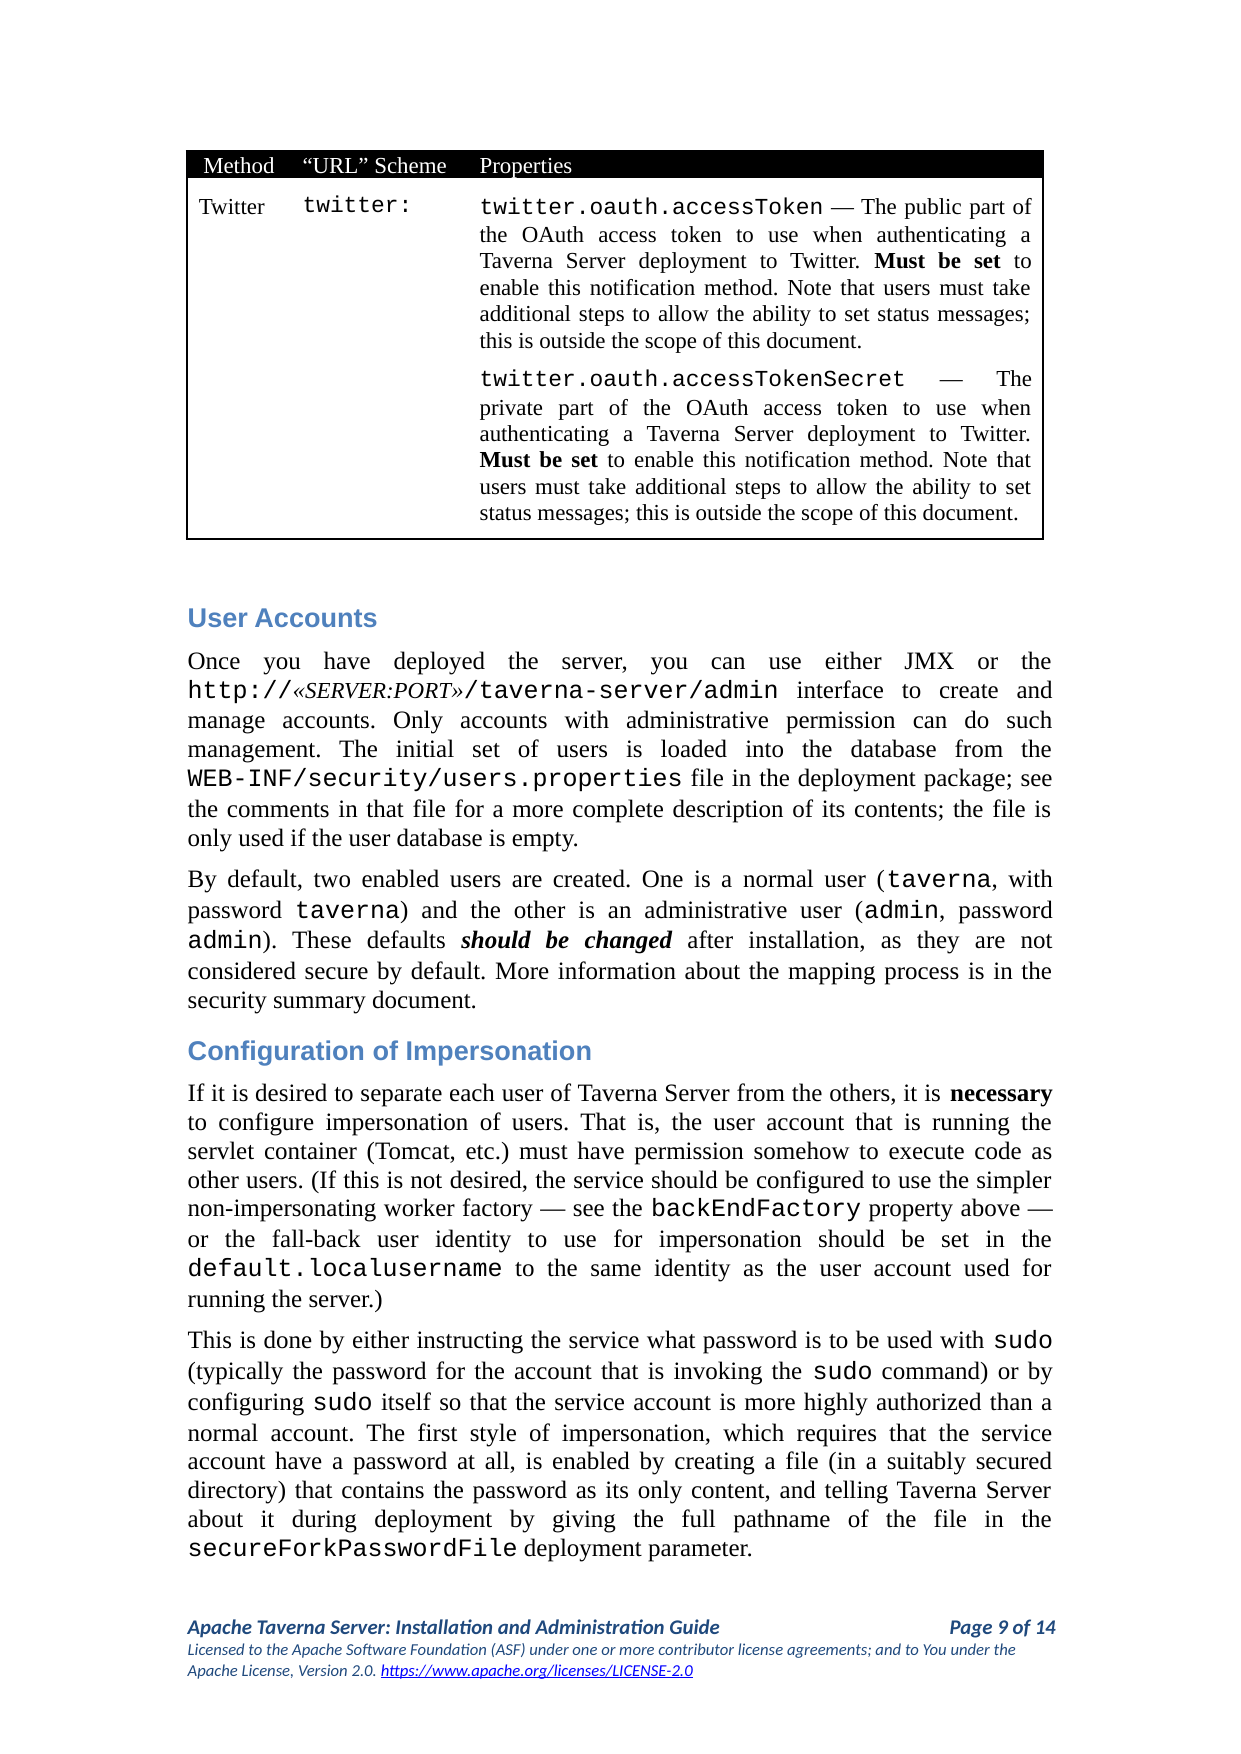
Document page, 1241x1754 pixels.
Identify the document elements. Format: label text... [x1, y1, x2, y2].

table_cell Twitter [188, 179, 290, 538]
text By default, two enabled users are created. One is a normal user (taverna, with password taverna) and the other is an administrative user (admin, password admin). These defaults should be changed after installation, as they are not considered secure by default. More information about the mapping process is in the security summary document. [187, 864, 1053, 1014]
table_cell twitter.oauth.accessToken — The public part of the OAuth access token to use when authenticating a Taverna Server deployment to Twitter. Must be set to enable this notification method. Note that users must take additional steps to allow the ability to set status messages; this is outside the scope of this document. twitter.oauth.accessTokenSecret — The private part of the OAuth access token to use when authenticating a Taverna Server deployment to Twitter. Must be set to enable this notification method. Note that users must take additional steps to allow the ability to set status messages; this is outside the scope of this document. [467, 179, 1042, 538]
table_header Method [188, 152, 290, 178]
subtitle Configuration of Impersonation [187, 1035, 1053, 1066]
subtitle User Accounts [187, 602, 1053, 633]
text Once you have deployed the server, you can use either JMX or the http://«SERVER:PORT»/taverna-server/admin interface to create and manage accounts. Only accounts with administrative permission can do such management. The initial set of users is loaded into the database from the WEB-INF/security/users.properties file in the deployment package; see the comments in that file for a more complete description of its contents; the file is only used if the user database is empty. [187, 646, 1053, 851]
text If it is desired to separate each user of Taverna Server from the others, it is necessary to configure impersonation of users. That is, the user account that is running the servlet container (Tomcat, etc.) must have permission somehow to execute code as other users. (If this is not desired, the service should be configured to use the simpler non-impersonating worker factory — see the backEndFactory property above — or the fall-back user identity to use for impersonation should be set in the default.localusername to the same identity as the user account used for running the server.) [187, 1078, 1053, 1313]
text This is done by either instructing the service what password is to be used with sudo (typically the password for the account that is invoking the sudo command) or by configuring sudo itself so that the service account is more highly authorized than a normal account. The first style of impersonation, which requires that the service account have a password at all, is enabled by creating a file (in a suitably secured directory) that contains the password as its only content, and telling Taverna Server about it during deployment by giving the full pathname of the file in the secureForkPasswordFile deployment parameter. [187, 1325, 1053, 1563]
table_header “URL” Scheme [290, 152, 467, 178]
table_header Properties [467, 152, 1042, 178]
table_cell twitter: [290, 179, 467, 538]
